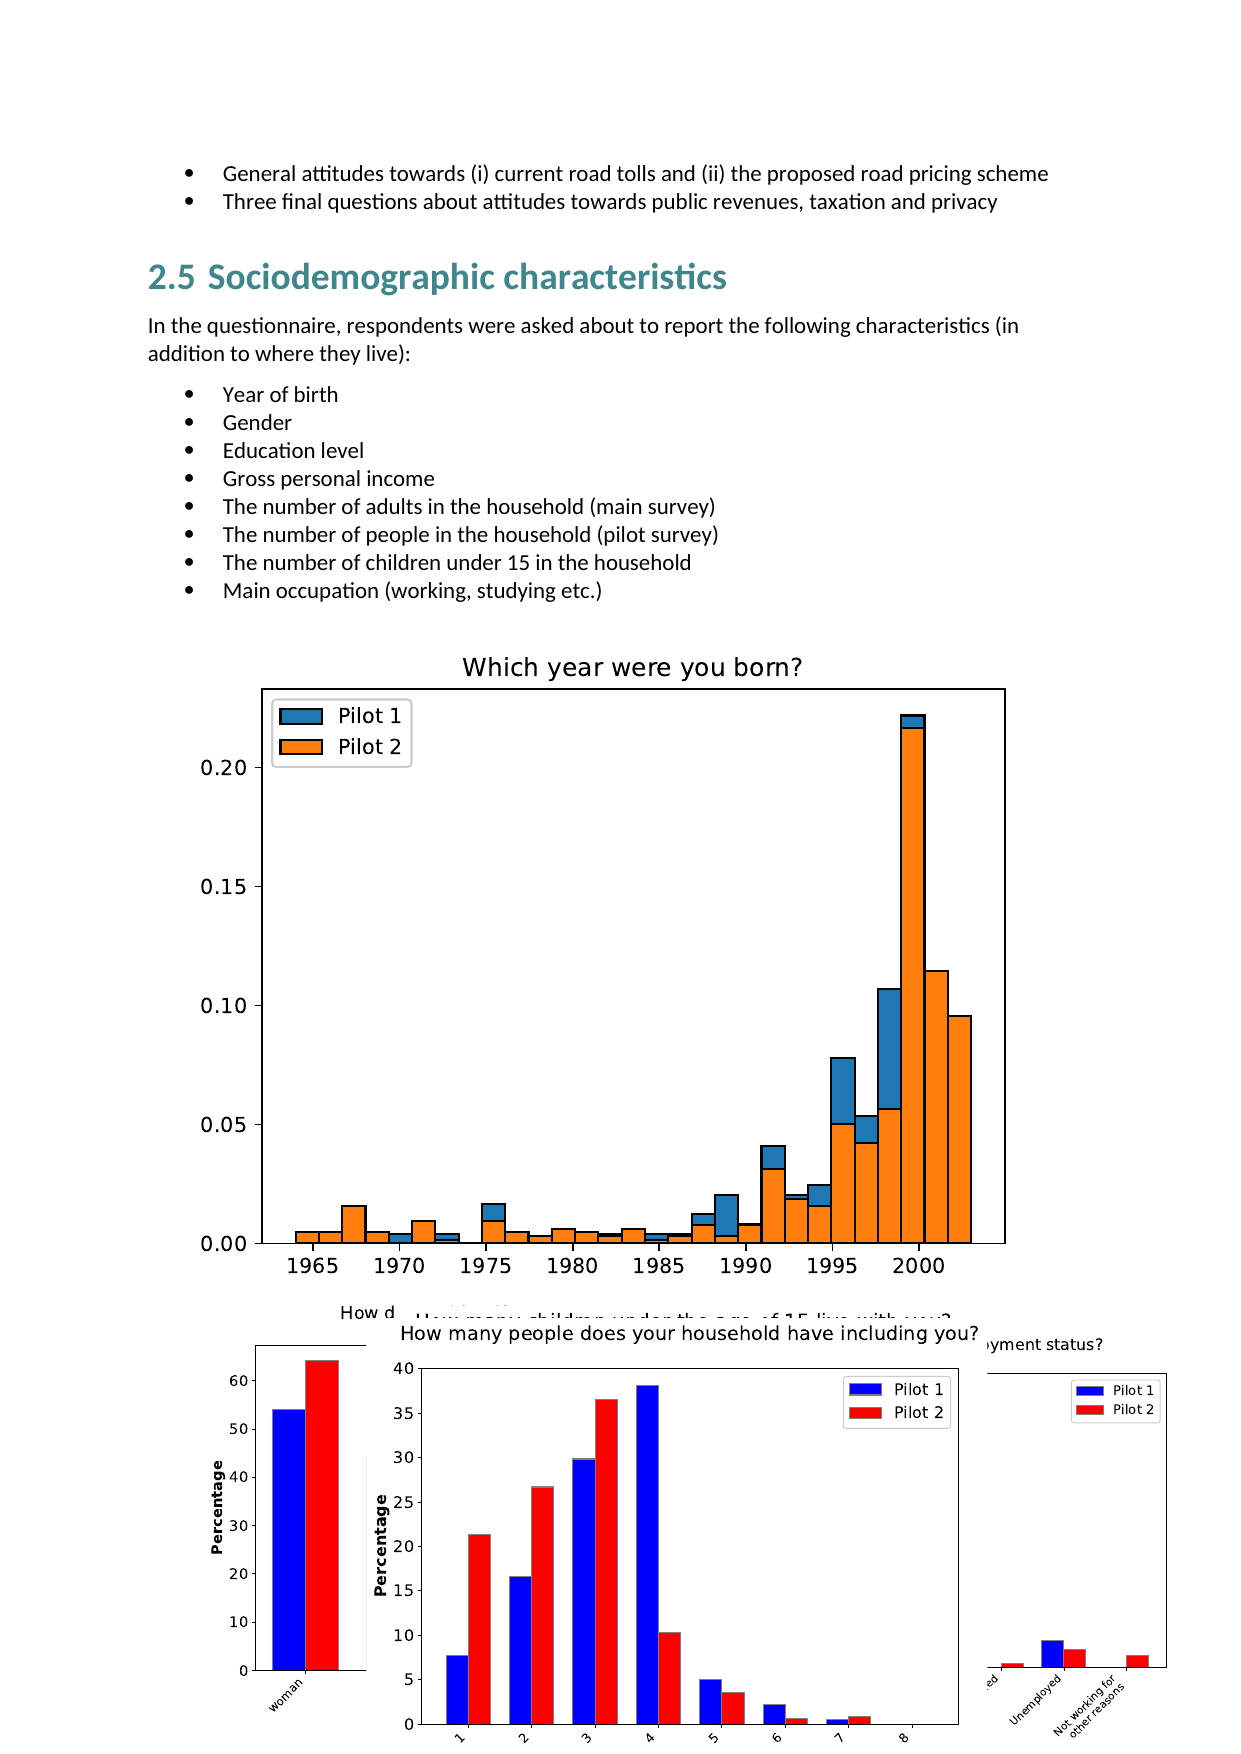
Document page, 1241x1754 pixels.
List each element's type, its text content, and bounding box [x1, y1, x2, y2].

list Gender [185, 408, 1092, 436]
list The number of adults in the household (main survey) [185, 492, 1092, 520]
list Main occupation (working, studying etc.) [185, 576, 1092, 604]
list The number of people in the household (pilot survey) [185, 520, 1092, 548]
list Education level [185, 436, 1092, 464]
list Three final questions about attitudes towards public revenues, taxation and privacy [185, 187, 1092, 216]
list Gross personal income [185, 464, 1092, 492]
subtitle Sociodemographic characteristics [148, 253, 1092, 299]
list The number of children under 15 in the household [185, 548, 1092, 576]
list Year of birth [185, 380, 1092, 408]
text In the questionnaire, respondents were asked about to report the following characteristics (in addition to where they live): [148, 311, 1092, 367]
list General attitudes towards (i) current road tolls and (ii) the proposed road pricing scheme [185, 159, 1092, 187]
